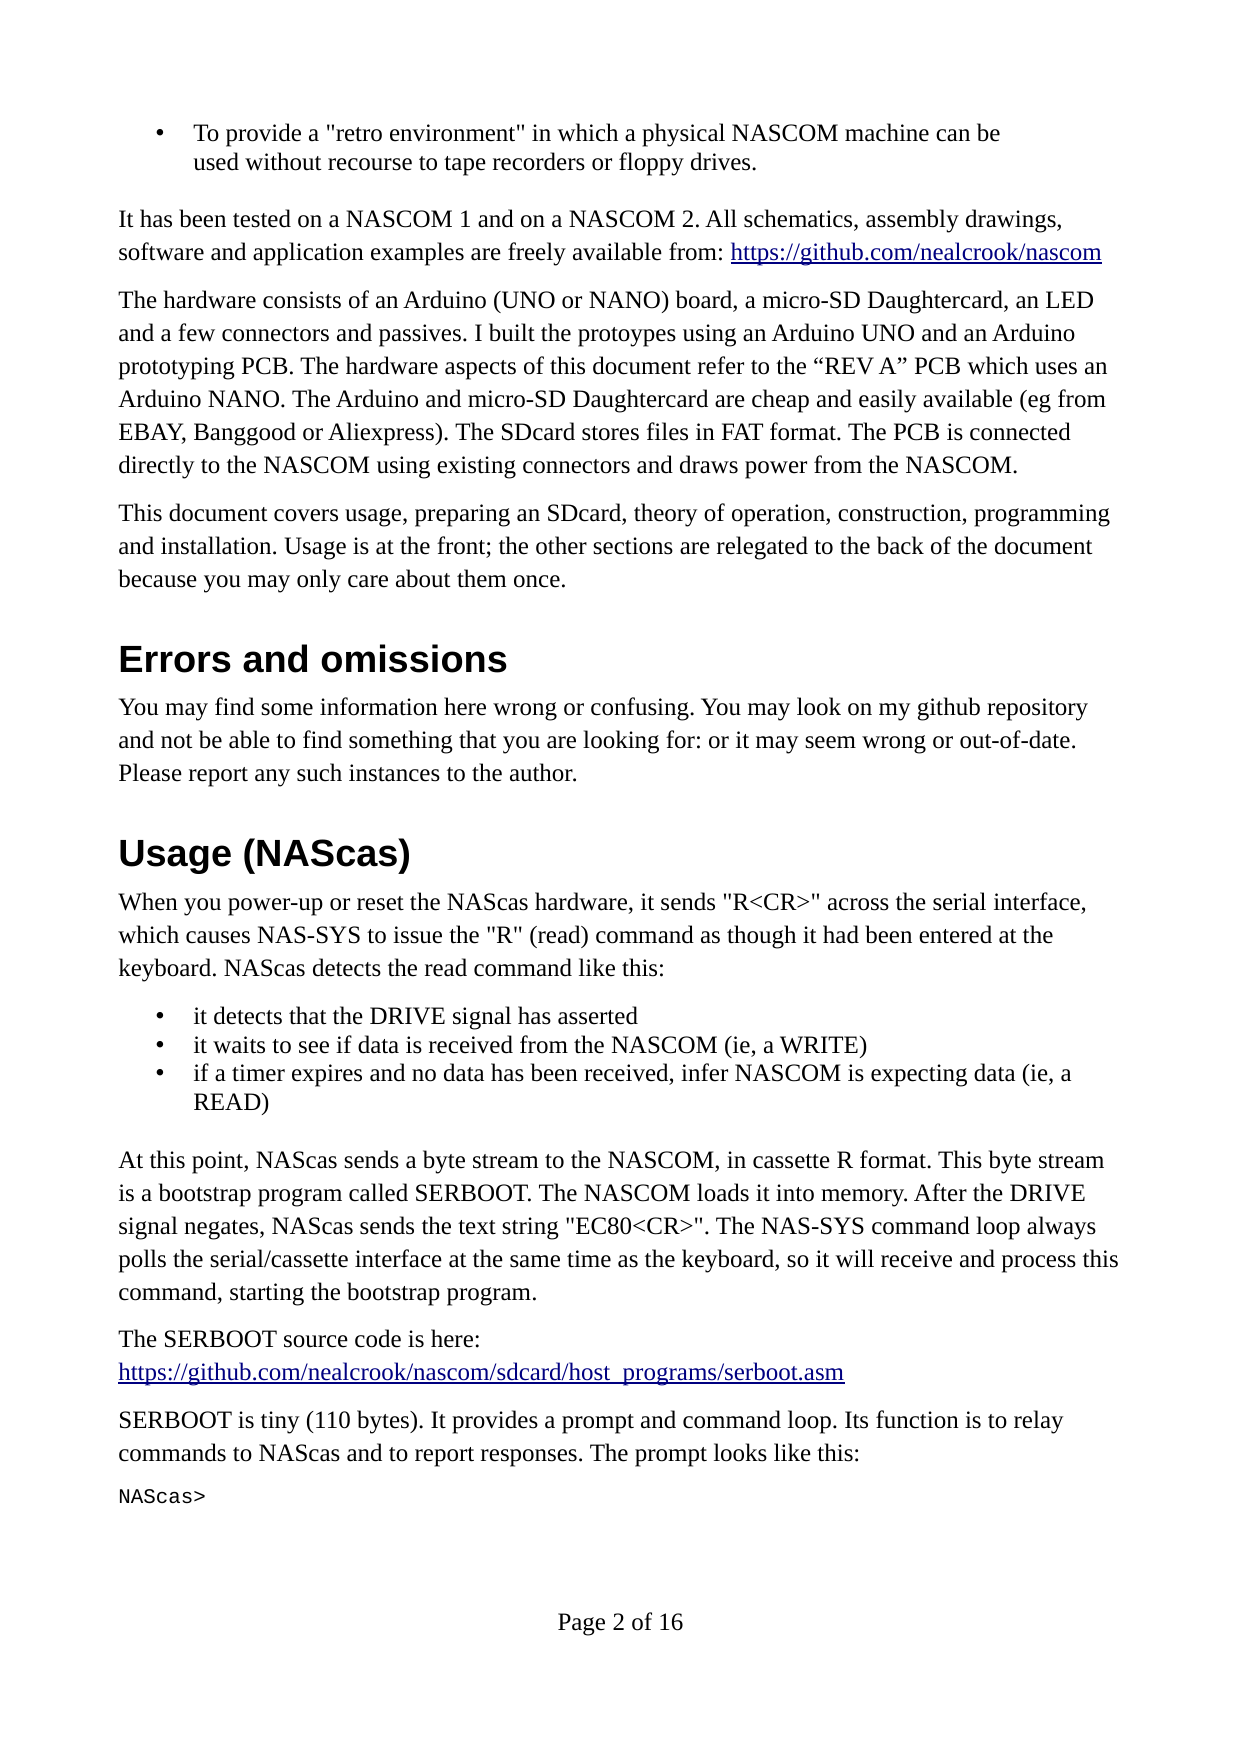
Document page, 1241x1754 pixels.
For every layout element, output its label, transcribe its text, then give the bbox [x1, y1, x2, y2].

text NAScas> [118, 1486, 1122, 1509]
subtitle Usage (NAScas) [118, 831, 1122, 875]
text At this point, NAScas sends a byte stream to the NASCOM, in cassette R format. This byte stream is a bootstrap program called SERBOOT. The NASCOM loads it into memory. After the DRIVE signal negates, NAScas sends the text string "EC80<CR>". The NAS-SYS command loop always polls the serial/cassette interface at the same time as the keyboard, so it will receive and process this command, starting the bootstrap program. [118, 1145, 1122, 1306]
list To provide a "retro environment" in which a physical NASCOM machine can be used without recourse to tape recorders or floppy drives. [156, 118, 1122, 176]
text The hardware consists of an Arduino (UNO or NANO) board, a micro-SD Daughtercard, an LED and a few connectors and passives. I built the protoypes using an Arduino UNO and an Arduino prototyping PCB. The hardware aspects of this document refer to the “REV A” PCB which uses an Arduino NANO. The Arduino and micro-SD Daughtercard are cheap and easily available (eg from EBAY, Banggood or Aliexpress). The SDcard stores files in FAT format. The PCB is connected directly to the NASCOM using existing connectors and draws power from the NASCOM. [118, 285, 1122, 479]
text The SERBOOT source code is here: https://github.com/nealcrook/nascom/sdcard/host_programs/serboot.asm [118, 1324, 1122, 1386]
text This document covers usage, preparing an SDcard, theory of operation, construction, programming and installation. Usage is at the front; the other sections are relegated to the back of the document because you may only care about them once. [118, 498, 1122, 592]
subtitle Errors and omissions [118, 636, 1122, 680]
text You may find some information here wrong or confusing. You may look on my github repository and not be able to find something that you are looking for: or it may seem wrong or out-of-date. Please report any such instances to the author. [118, 692, 1122, 787]
list it waits to see if data is received from the NASCOM (ie, a WRITE) [156, 1030, 1122, 1058]
text It has been tested on a NASCOM 1 and on a NASCOM 2. All schematics, assembly drawings, software and application examples are freely available from: https://github.com/nealcrook/nascom [118, 204, 1122, 266]
list if a timer expires and no data has been received, infer NASCOM is expecting data (ie, a READ) [156, 1058, 1122, 1116]
text SERBOOT is tiny (110 bytes). It provides a prompt and command loop. Its function is to relay commands to NAScas and to report responses. The prompt looks like this: [118, 1405, 1122, 1467]
list it detects that the DRIVE signal has asserted [156, 1001, 1122, 1030]
text When you power-up or reset the NAScas hardware, it sends "R<CR>" across the serial interface, which causes NAS-SYS to issue the "R" (read) command as though it had been entered at the keyboard. NAScas detects the read command like this: [118, 887, 1122, 982]
